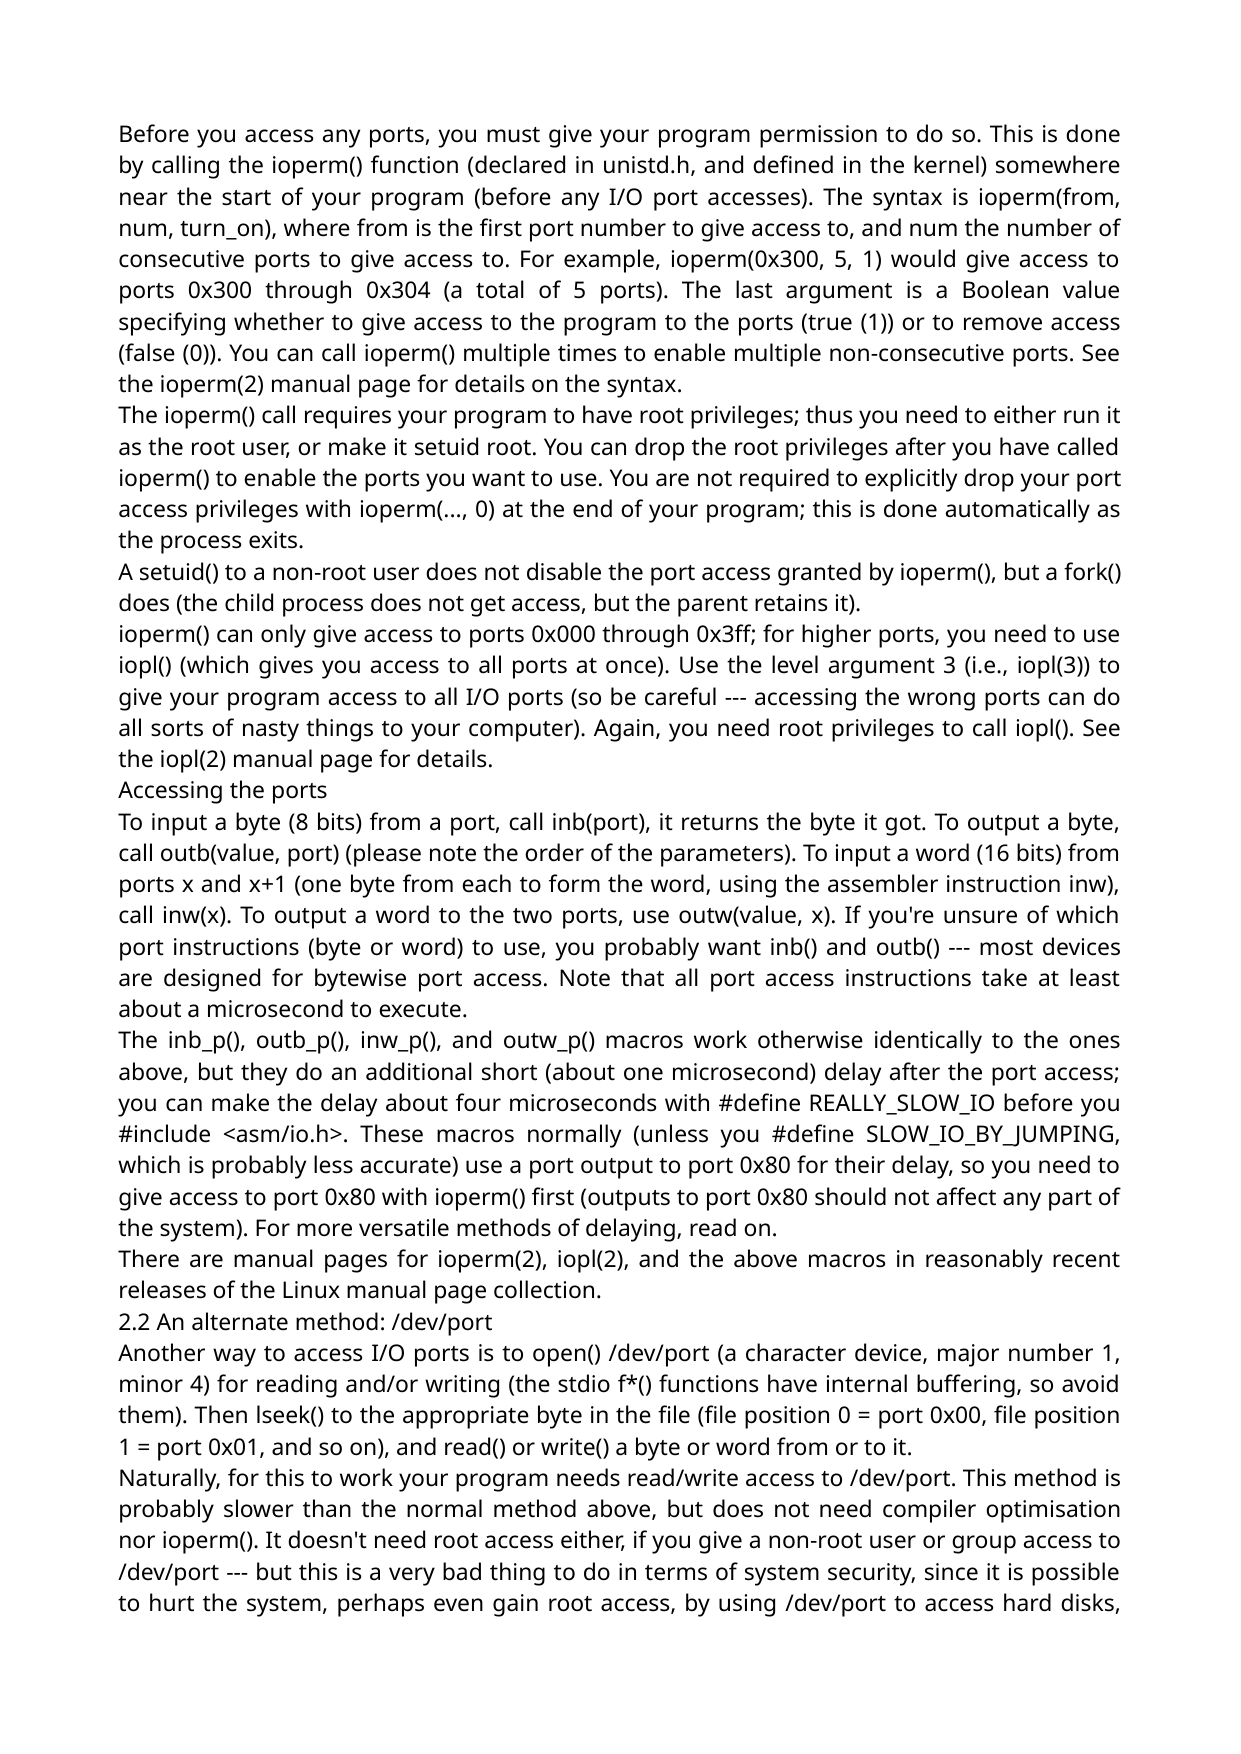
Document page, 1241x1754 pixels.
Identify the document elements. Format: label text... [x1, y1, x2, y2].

text Accessing the ports [118, 774, 1122, 806]
text To input a byte (8 bits) from a port, call inb(port), it returns the byte it got. To output a byte, call outb(value, port) (please note the order of the parameters). To input a word (16 bits) from ports x and x+1 (one byte from each to form the word, using the assembler instruction inw), call inw(x). To output a word to the two ports, use outw(value, x). If you're unsure of which port instructions (byte or word) to use, you probably want inb() and outb() --- most devices are designed for bytewise port access. Note that all port access instructions take at least about a microsecond to execute. [118, 806, 1122, 1024]
text There are manual pages for ioperm(2), iopl(2), and the above macros in reasonably recent releases of the Linux manual page collection. [118, 1243, 1122, 1306]
text ioperm() can only give access to ports 0x000 through 0x3ff; for higher ports, you need to use iopl() (which gives you access to all ports at once). Use the level argument 3 (i.e., iopl(3)) to give your program access to all I/O ports (so be careful --- accessing the wrong ports can do all sorts of nasty things to your computer). Again, you need root privileges to call iopl(). See the iopl(2) manual page for details. [118, 618, 1122, 774]
text Before you access any ports, you must give your program permission to do so. This is done by calling the ioperm() function (declared in unistd.h, and defined in the kernel) somewhere near the start of your program (before any I/O port accesses). The syntax is ioperm(from, num, turn_on), where from is the first port number to give access to, and num the number of consecutive ports to give access to. For example, ioperm(0x300, 5, 1) would give access to ports 0x300 through 0x304 (a total of 5 ports). The last argument is a Boolean value specifying whether to give access to the program to the ports (true (1)) or to remove access (false (0)). You can call ioperm() multiple times to enable multiple non-consecutive ports. See the ioperm(2) manual page for details on the syntax. [118, 118, 1122, 399]
text Naturally, for this to work your program needs read/write access to /dev/port. This method is probably slower than the normal method above, but does not need compiler optimisation nor ioperm(). It doesn't need root access either, if you give a non-root user or group access to /dev/port --- but this is a very bad thing to do in terms of system security, since it is possible to hurt the system, perhaps even gain root access, by using /dev/port to access hard disks, [118, 1462, 1122, 1618]
text The inb_p(), outb_p(), inw_p(), and outw_p() macros work otherwise identically to the ones above, but they do an additional short (about one microsecond) delay after the port access; you can make the delay about four microseconds with #define REALLY_SLOW_IO before you #include <asm/io.h>. These macros normally (unless you #define SLOW_IO_BY_JUMPING, which is probably less accurate) use a port output to port 0x80 for their delay, so you need to give access to port 0x80 with ioperm() first (outputs to port 0x80 should not affect any part of the system). For more versatile methods of delaying, read on. [118, 1024, 1122, 1243]
text A setuid() to a non-root user does not disable the port access granted by ioperm(), but a fork() does (the child process does not get access, but the parent retains it). [118, 556, 1122, 618]
text The ioperm() call requires your program to have root privileges; thus you need to either run it as the root user, or make it setuid root. You can drop the root privileges after you have called ioperm() to enable the ports you want to use. You are not required to explicitly drop your port access privileges with ioperm(..., 0) at the end of your program; this is done automatically as the process exits. [118, 399, 1122, 556]
text 2.2 An alternate method: /dev/port [118, 1306, 1122, 1337]
text Another way to access I/O ports is to open() /dev/port (a character device, major number 1, minor 4) for reading and/or writing (the stdio f*() functions have internal buffering, so avoid them). Then lseek() to the appropriate byte in the file (file position 0 = port 0x00, file position 1 = port 0x01, and so on), and read() or write() a byte or word from or to it. [118, 1337, 1122, 1462]
